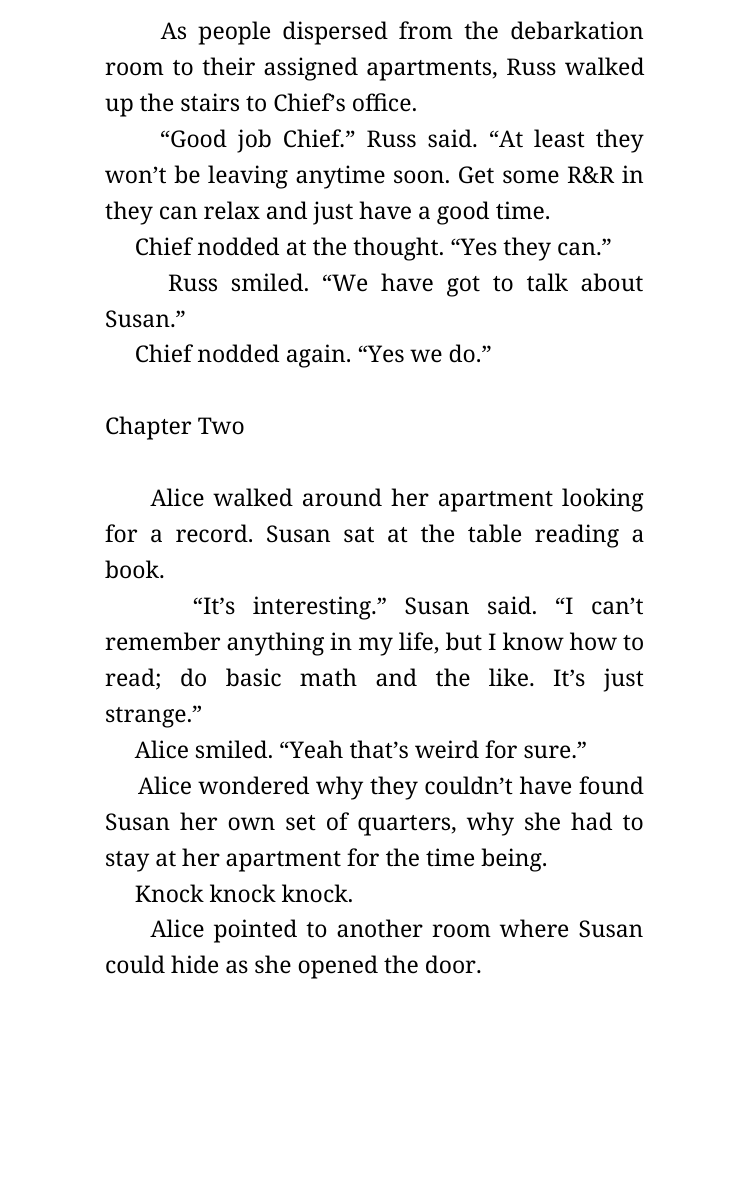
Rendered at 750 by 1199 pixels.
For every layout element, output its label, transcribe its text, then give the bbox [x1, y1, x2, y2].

text Alice walked around her apartment looking for a record. Susan sat at the table reading a book. [105, 482, 645, 585]
text Alice pointed to another room where Susan could hide as she opened the door. [105, 913, 645, 981]
text “It’s interesting.” Susan said. “I can’t remember anything in my life, but I know how to read; do basic math and the like. It’s just strange.” [105, 590, 645, 729]
text Chief nodded at the thought. “Yes they can.” [105, 231, 645, 262]
text Chapter Two [105, 410, 645, 442]
text “Good job Chief.” Russ said. “At least they won’t be leaving anytime soon. Get some R&R in they can relax and just have a good time. [105, 123, 645, 226]
text As people dispersed from the debarkation room to their assigned apartments, Russ walked up the stairs to Chief’s office. [105, 15, 645, 118]
text Russ smiled. “We have got to talk about Susan.” [105, 267, 645, 334]
text Alice smiled. “Yeah that’s weird for sure.” [105, 734, 645, 765]
text Alice wondered why they couldn’t have found Susan her own set of quarters, why she had to stay at her apartment for the time being. [105, 770, 645, 873]
text Knock knock knock. [105, 877, 645, 909]
text Chief nodded again. “Yes we do.” [105, 338, 645, 370]
